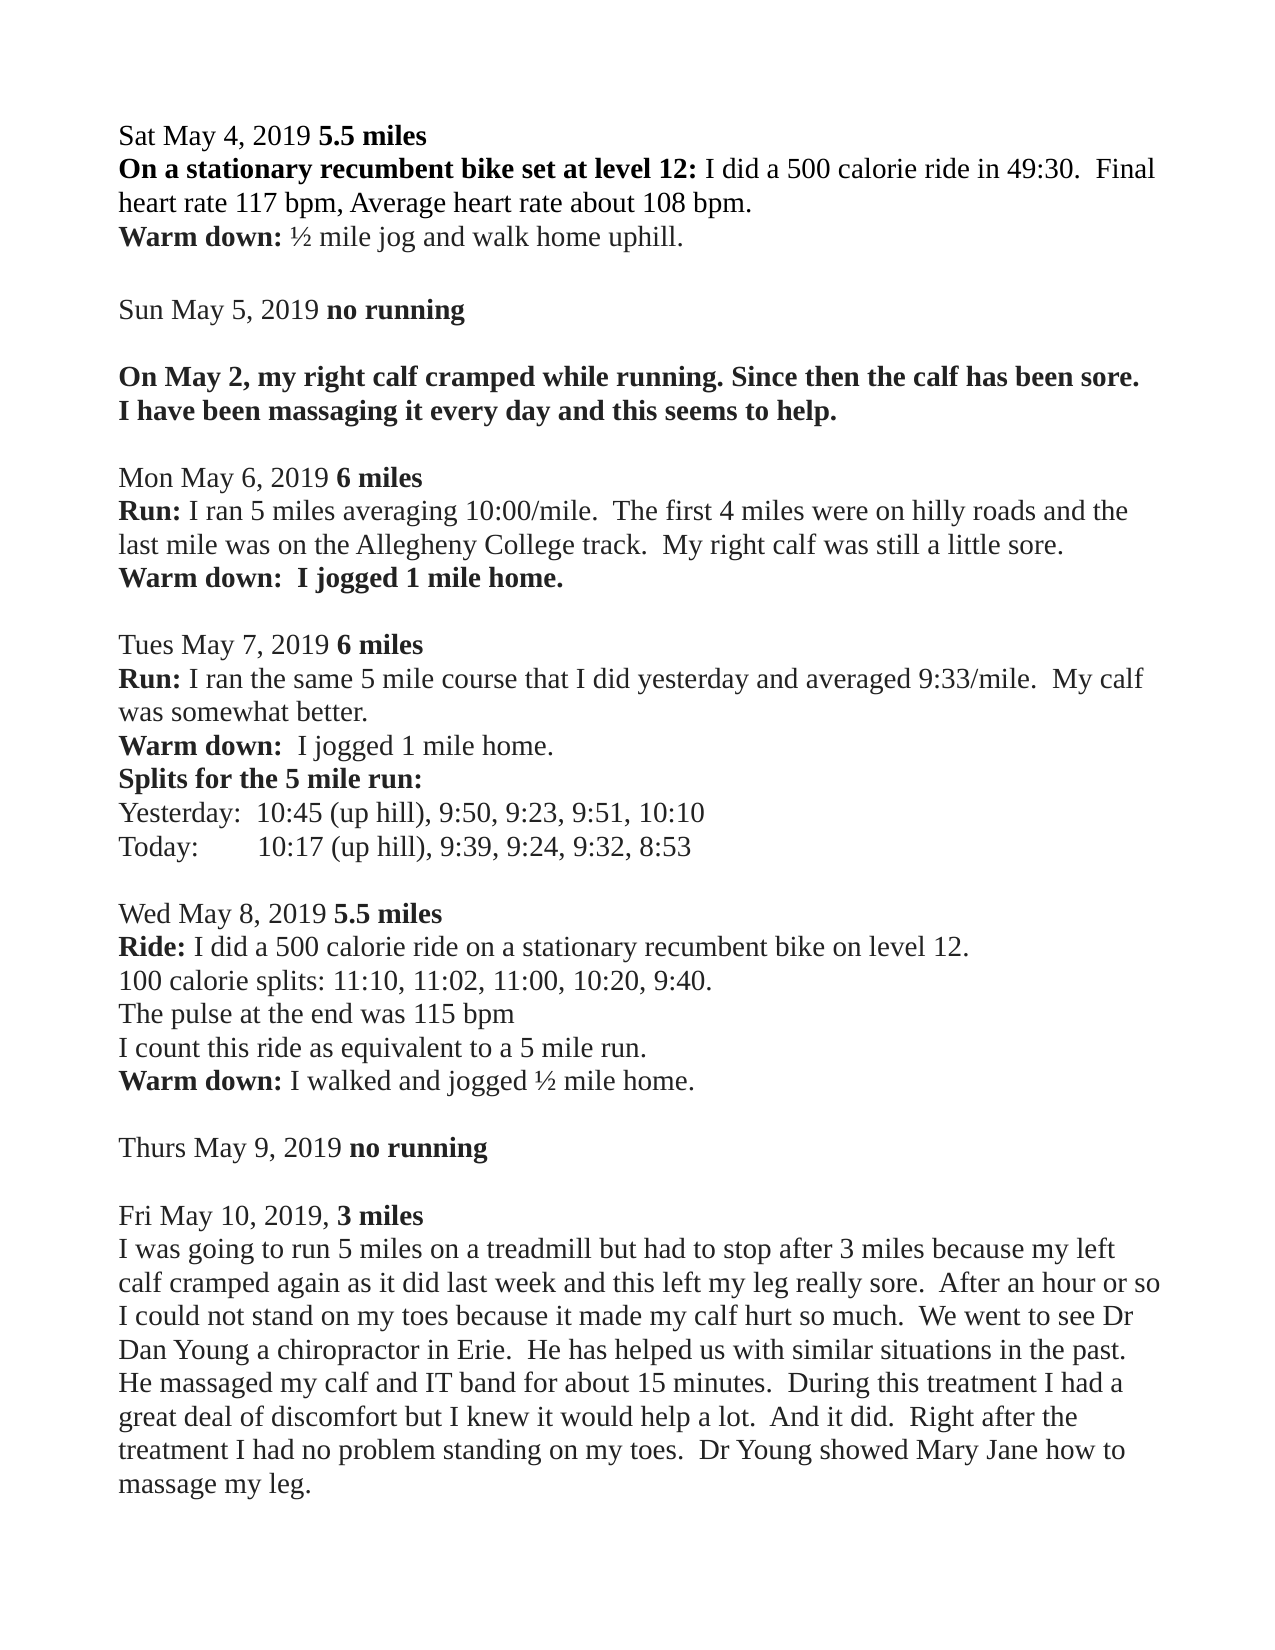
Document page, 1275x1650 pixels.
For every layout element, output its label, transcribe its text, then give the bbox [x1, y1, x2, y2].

text Today: 10:17 (up hill), 9:39, 9:24, 9:32, 8:53 [118, 829, 1161, 862]
text Warm down: ½ mile jog and walk home uphill. [118, 219, 1161, 252]
text On May 2, my right calf cramped while running. Since then the calf has been sore. I have been massaging it every day and this seems to help. [118, 359, 1161, 426]
text Wed May 8, 2019 5.5 miles [118, 896, 1161, 929]
text Warm down: I jogged 1 mile home. [118, 728, 1161, 762]
text Sun May 5, 2019 no running [118, 292, 1161, 326]
text Ride: I did a 500 calorie ride on a stationary recumbent bike on level 12. [118, 929, 1161, 963]
text Thurs May 9, 2019 no running [118, 1131, 1161, 1164]
text Warm down: I jogged 1 mile home. [118, 560, 1161, 594]
text Run: I ran 5 miles averaging 10:00/mile. The first 4 miles were on hilly roads and the last mile was on the Allegheny College track. My right calf was still a little sore. [118, 493, 1161, 560]
text Yesterday: 10:45 (up hill), 9:50, 9:23, 9:51, 10:10 [118, 795, 1161, 829]
text Run: I ran the same 5 mile course that I did yesterday and averaged 9:33/mile. My calf was somewhat better. [118, 661, 1161, 728]
text 100 calorie splits: 11:10, 11:02, 11:00, 10:20, 9:40. [118, 963, 1161, 996]
text The pulse at the end was 115 bpm [118, 996, 1161, 1030]
text Warm down: I walked and jogged ½ mile home. [118, 1063, 1161, 1097]
text I count this ride as equivalent to a 5 mile run. [118, 1030, 1161, 1063]
text Mon May 6, 2019 6 miles [118, 460, 1161, 493]
text Fri May 10, 2019, 3 miles [118, 1198, 1161, 1231]
text I was going to run 5 miles on a treadmill but had to stop after 3 miles because my left calf cramped again as it did last week and this left my leg really sore. After an hour or so I could not stand on my toes because it made my calf hurt so much. We went to see Dr Dan Young a chiropractor in Erie. He has helped us with similar situations in the past. He massaged my calf and IT band for about 15 minutes. During this treatment I had a great deal of discomfort but I knew it would help a lot. And it did. Right after the treatment I had no problem standing on my toes. Dr Young showed Mary Jane how to massage my leg. [118, 1231, 1161, 1499]
text Sat May 4, 2019 5.5 miles [118, 118, 1161, 152]
text On a stationary recumbent bike set at level 12: I did a 500 calorie ride in 49:30. Final heart rate 117 bpm, Average heart rate about 108 bpm. [118, 152, 1161, 219]
text Tues May 7, 2019 6 miles [118, 627, 1161, 661]
text Splits for the 5 mile run: [118, 762, 1161, 795]
